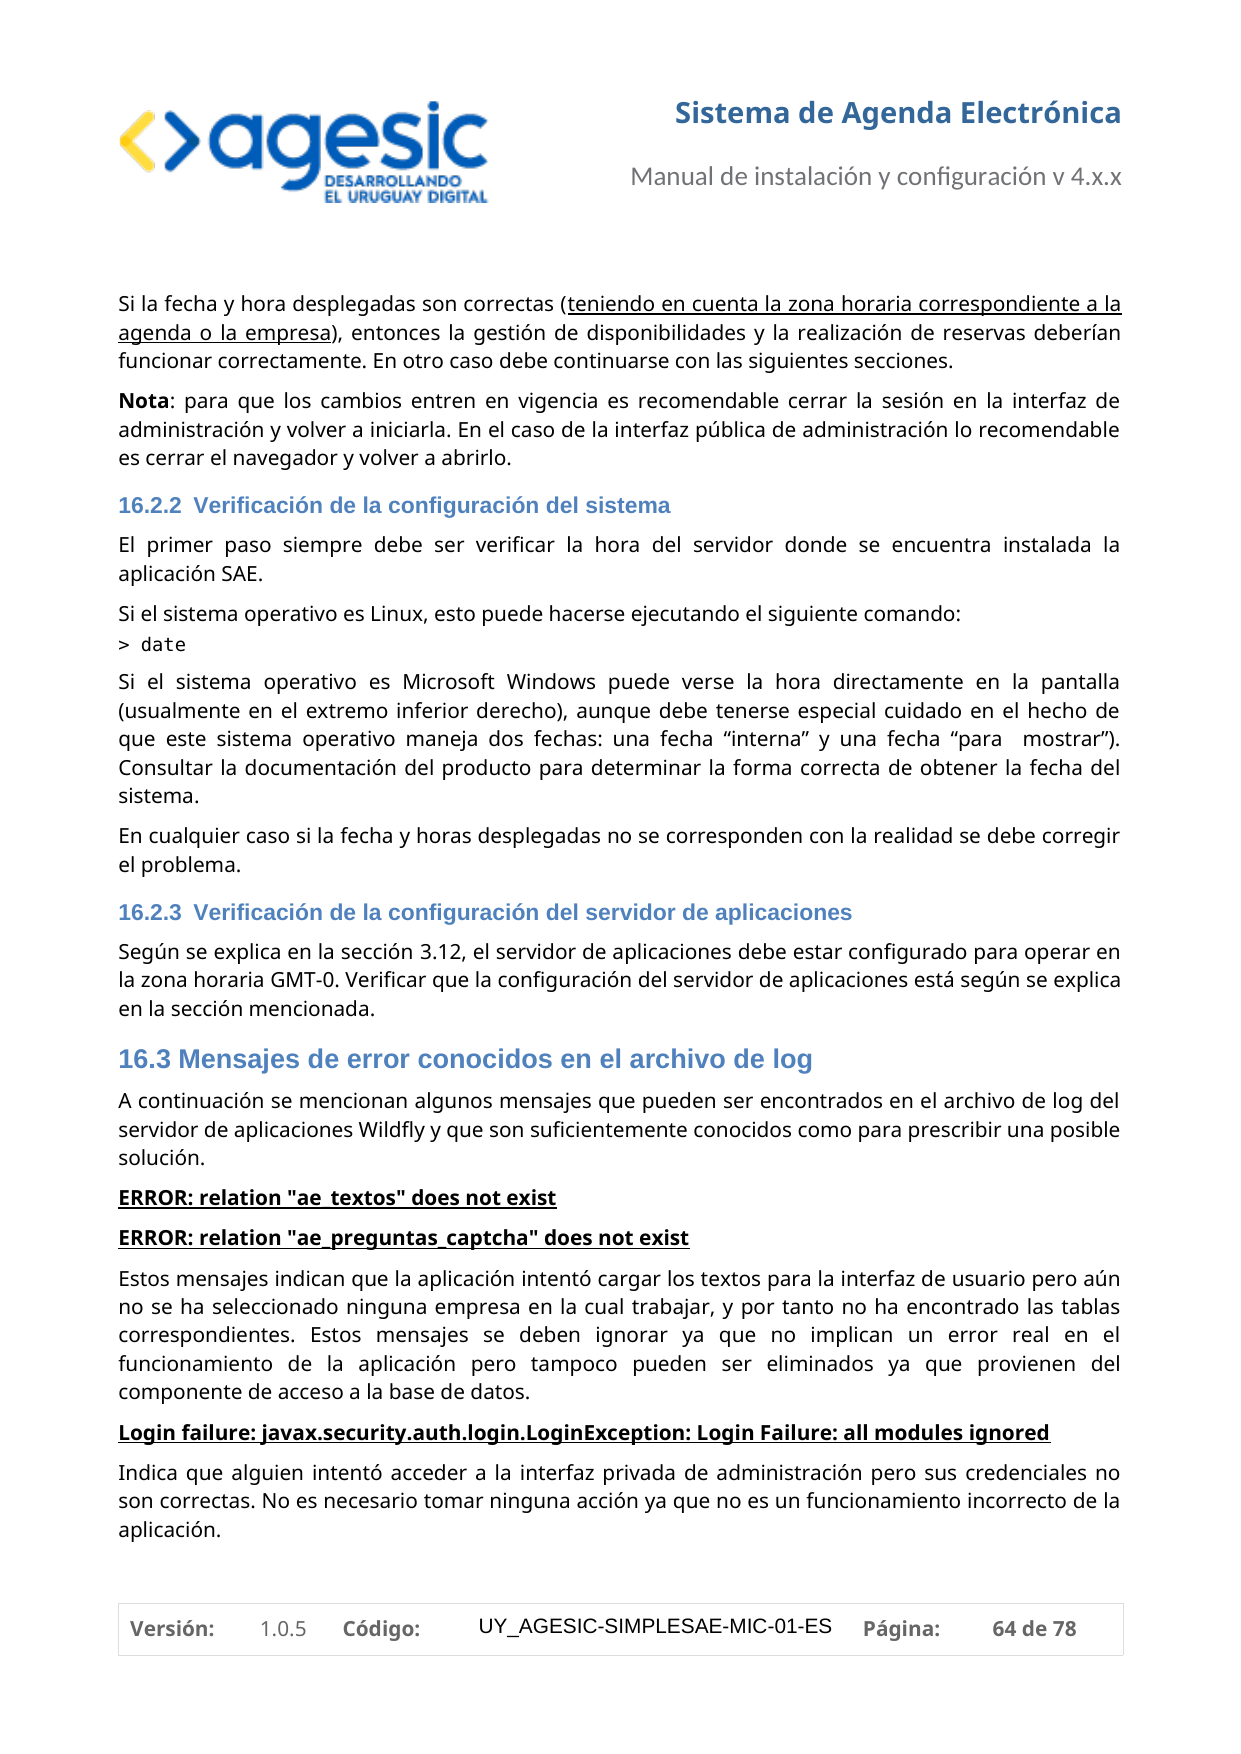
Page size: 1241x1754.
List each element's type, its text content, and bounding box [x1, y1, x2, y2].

text A continuación se mencionan algunos mensajes que pueden ser encontrados en el archivo de log del servidor de aplicaciones Wildfly y que son suficientemente conocidos como para prescribir una posible solución. [118, 1086, 1122, 1172]
subtitle Verificación de la configuración del sistema [118, 492, 1122, 519]
text > date [118, 634, 1122, 656]
text Estos mensajes indican que la aplicación intentó cargar los textos para la interfaz de usuario pero aún no se ha seleccionado ninguna empresa en la cual trabajar, y por tanto no ha encontrado las tablas correspondientes. Estos mensajes se deben ignorar ya que no implican un error real en el funcionamiento de la aplicación pero tampoco pueden ser eliminados ya que provienen del componente de acceso a la base de datos. [118, 1264, 1122, 1406]
text ERROR: relation "ae_textos" does not exist [118, 1183, 1122, 1212]
subtitle Mensajes de error conocidos en el archivo de log [118, 1043, 1122, 1074]
text Si el sistema operativo es Microsoft Windows puede verse la hora directamente en la pantalla (usualmente en el extremo inferior derecho), aunque debe tenerse especial cuidado en el hecho de que este sistema operativo maneja dos fechas: una fecha “interna” y una fecha “para mostrar”). Consultar la documentación del producto para determinar la forma correcta de obtener la fecha del sistema. [118, 667, 1122, 809]
text Si el sistema operativo es Linux, esto puede hacerse ejecutando el siguiente comando: [118, 599, 1122, 628]
picture [119, 101, 489, 203]
text ERROR: relation "ae_preguntas_captcha" does not exist [118, 1223, 1122, 1252]
text Indica que alguien intentó acceder a la interfaz privada de administración pero sus credenciales no son correctas. No es necesario tomar ninguna acción ya que no es un funcionamiento incorrecto de la aplicación. [118, 1458, 1122, 1543]
text En cualquier caso si la fecha y horas desplegadas no se corresponden con la realidad se debe corregir el problema. [118, 821, 1122, 878]
subtitle Verificación de la configuración del servidor de aplicaciones [118, 899, 1122, 925]
text El primer paso siempre debe ser verificar la hora del servidor donde se encuentra instalada la aplicación SAE. [118, 531, 1122, 587]
text Según se explica en la sección 3.12, el servidor de aplicaciones debe estar configurado para operar en la zona horaria GMT-0. Verificar que la configuración del servidor de aplicaciones está según se explica en la sección mencionada. [118, 937, 1122, 1022]
text Login failure: javax.security.auth.login.LoginException: Login Failure: all modules ignored [118, 1418, 1122, 1446]
text Nota: para que los cambios entren en vigencia es recomendable cerrar la sesión en la interfaz de administración y volver a iniciarla. En el caso de la interfaz pública de administración lo recomendable es cerrar el navegador y volver a abrirlo. [118, 386, 1122, 472]
text Si la fecha y hora desplegadas son correctas (teniendo en cuenta la zona horaria correspondiente a la agenda o la empresa), entonces la gestión de disponibilidades y la realización de reservas deberían funcionar correctamente. En otro caso debe continuarse con las siguientes secciones. [118, 289, 1122, 374]
